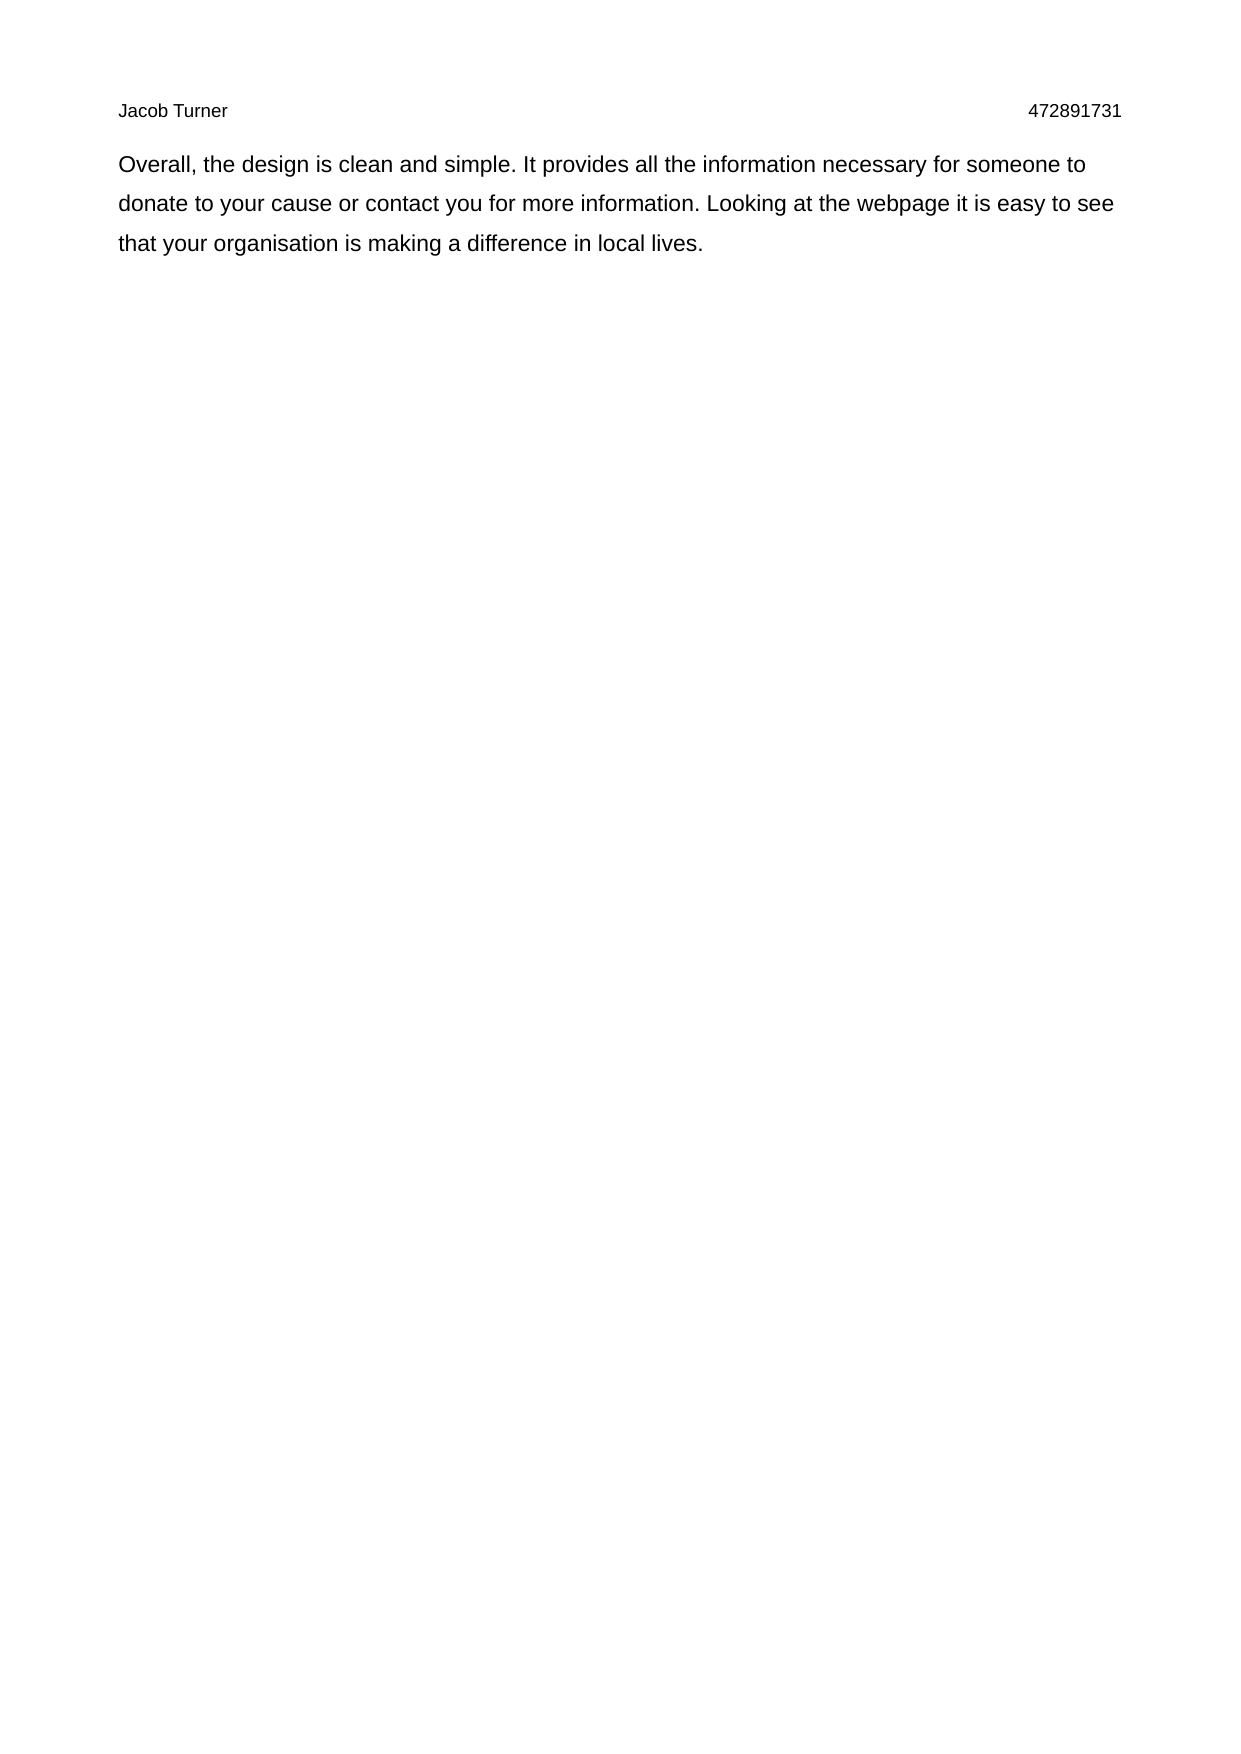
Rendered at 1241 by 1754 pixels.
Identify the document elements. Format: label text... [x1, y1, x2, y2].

text Overall, the design is clean and simple. It provides all the information necessary for someone to donate to your cause or contact you for more information. Looking at the webpage it is easy to see that your organisation is making a difference in local lives. [118, 151, 1122, 256]
